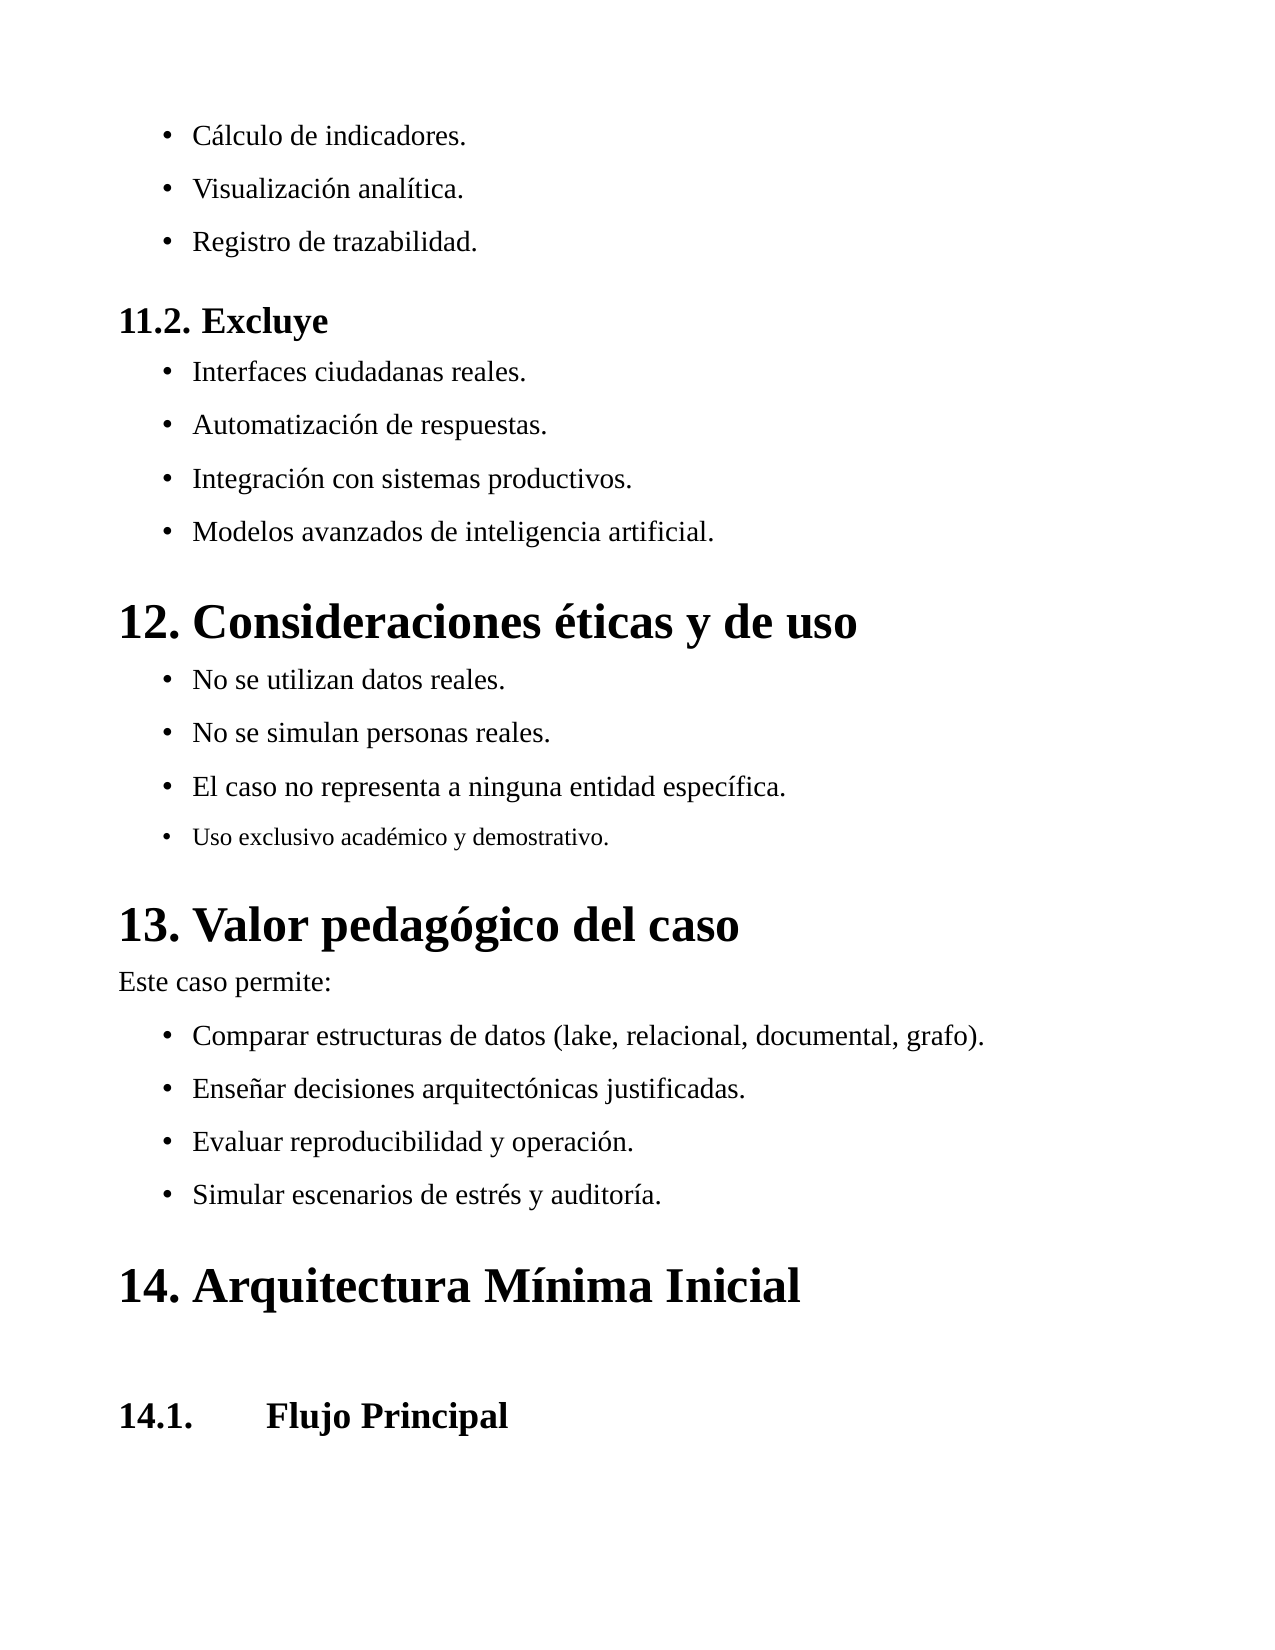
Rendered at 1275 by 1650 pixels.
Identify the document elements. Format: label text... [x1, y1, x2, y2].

list Integración con sistemas productivos. [162, 461, 1157, 494]
list No se utilizan datos reales. [162, 662, 1157, 696]
subtitle Flujo Principal [118, 1394, 1157, 1437]
list El caso no representa a ninguna entidad específica. [162, 769, 1157, 802]
list Uso exclusivo académico y demostrativo. [162, 822, 1157, 851]
list Modelos avanzados de inteligencia artificial. [162, 514, 1157, 548]
subtitle Excluye [118, 299, 1157, 342]
list Interfaces ciudadanas reales. [162, 354, 1157, 388]
subtitle Arquitectura Mínima Inicial [118, 1256, 1157, 1313]
list Visualización analítica. [162, 171, 1157, 205]
list No se simulan personas reales. [162, 715, 1157, 749]
list Registro de trazabilidad. [162, 224, 1157, 258]
list Evaluar reproducibilidad y operación. [162, 1124, 1157, 1158]
list Cálculo de indicadores. [162, 118, 1157, 152]
list Automatización de respuestas. [162, 407, 1157, 441]
list Enseñar decisiones arquitectónicas justificadas. [162, 1071, 1157, 1104]
list Simular escenarios de estrés y auditoría. [162, 1177, 1157, 1211]
list Comparar estructuras de datos (lake, relacional, documental, grafo). [162, 1018, 1157, 1051]
subtitle Valor pedagógico del caso [118, 894, 1157, 952]
subtitle Consideraciones éticas y de uso [118, 592, 1157, 650]
text Este caso permite: [118, 964, 1157, 998]
